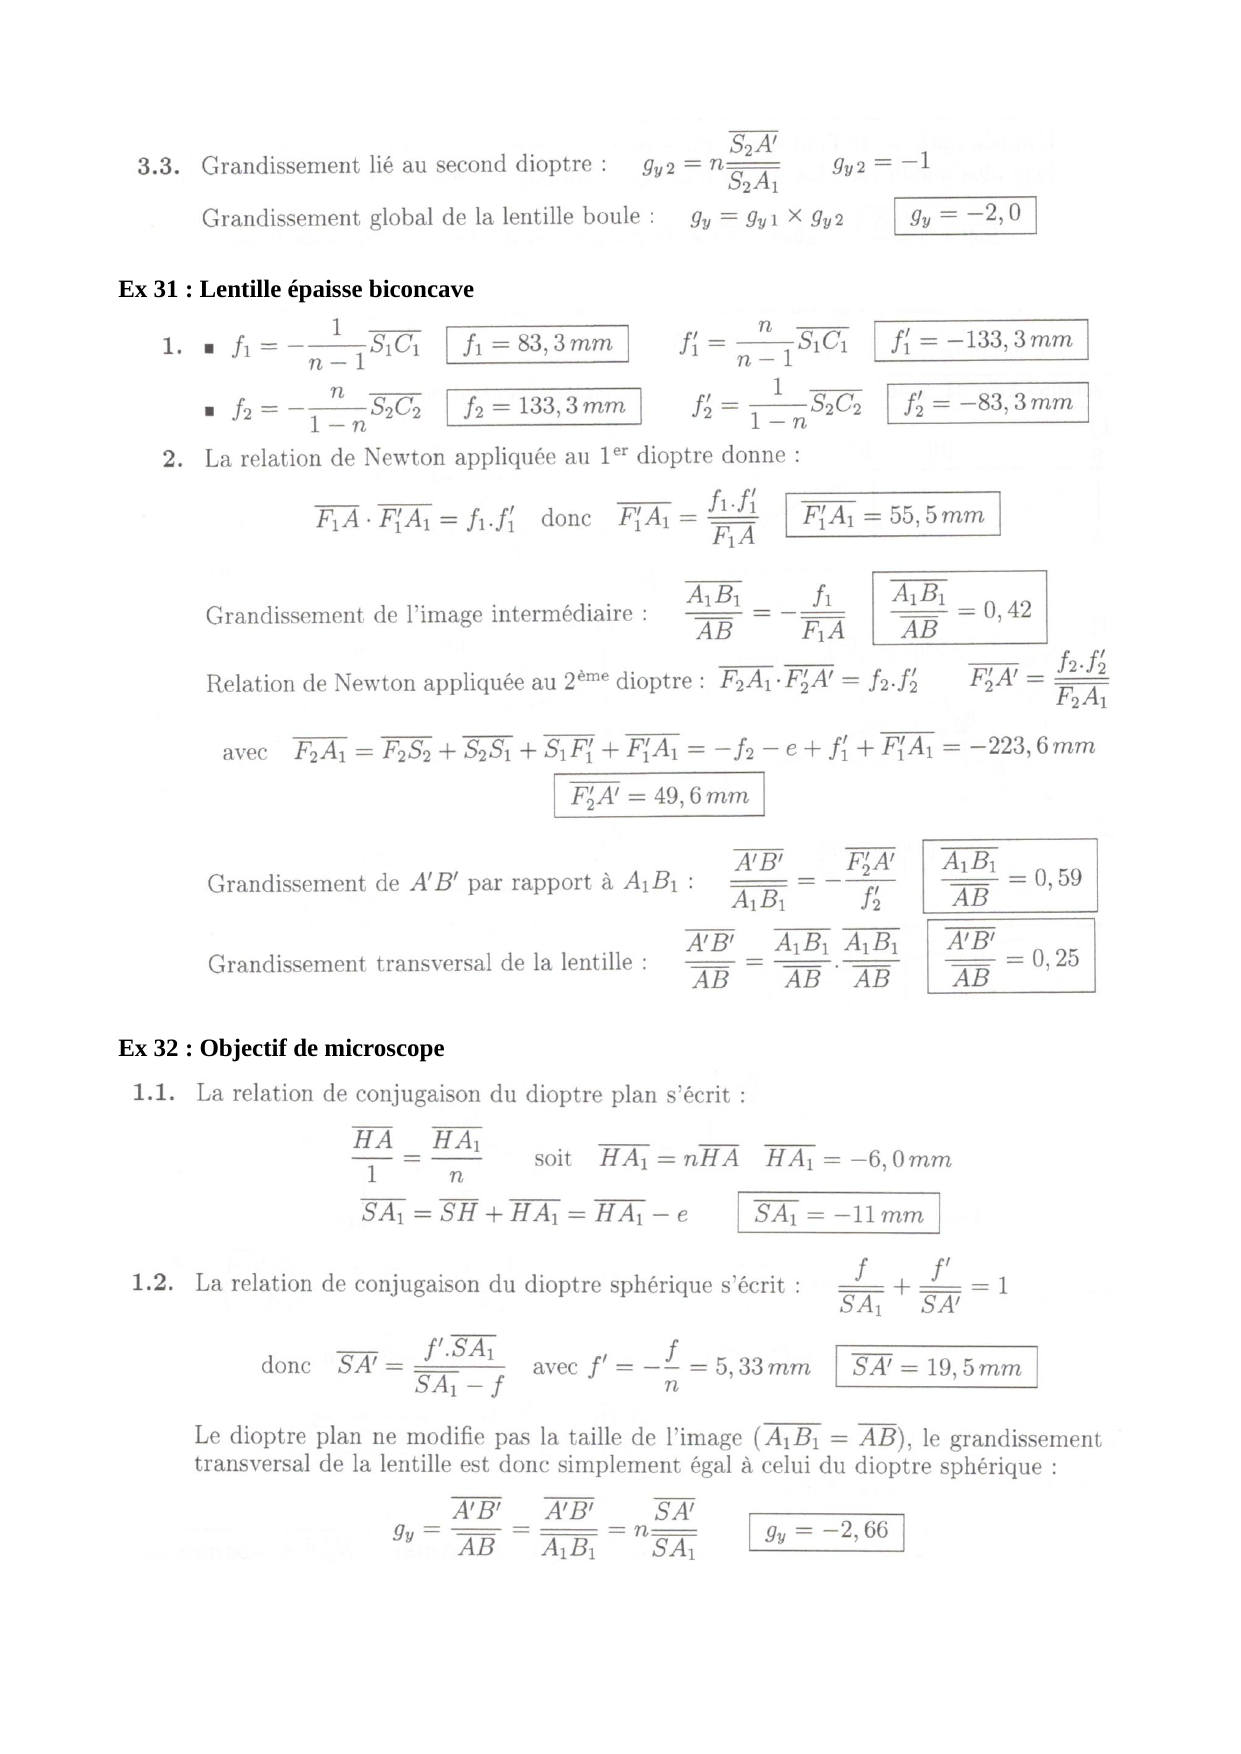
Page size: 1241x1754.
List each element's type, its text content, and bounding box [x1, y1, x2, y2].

text Ex 32 : Objectif de microscope [118, 1033, 1122, 1062]
text Ex 31 : Lentille épaisse biconcave [118, 274, 1122, 303]
